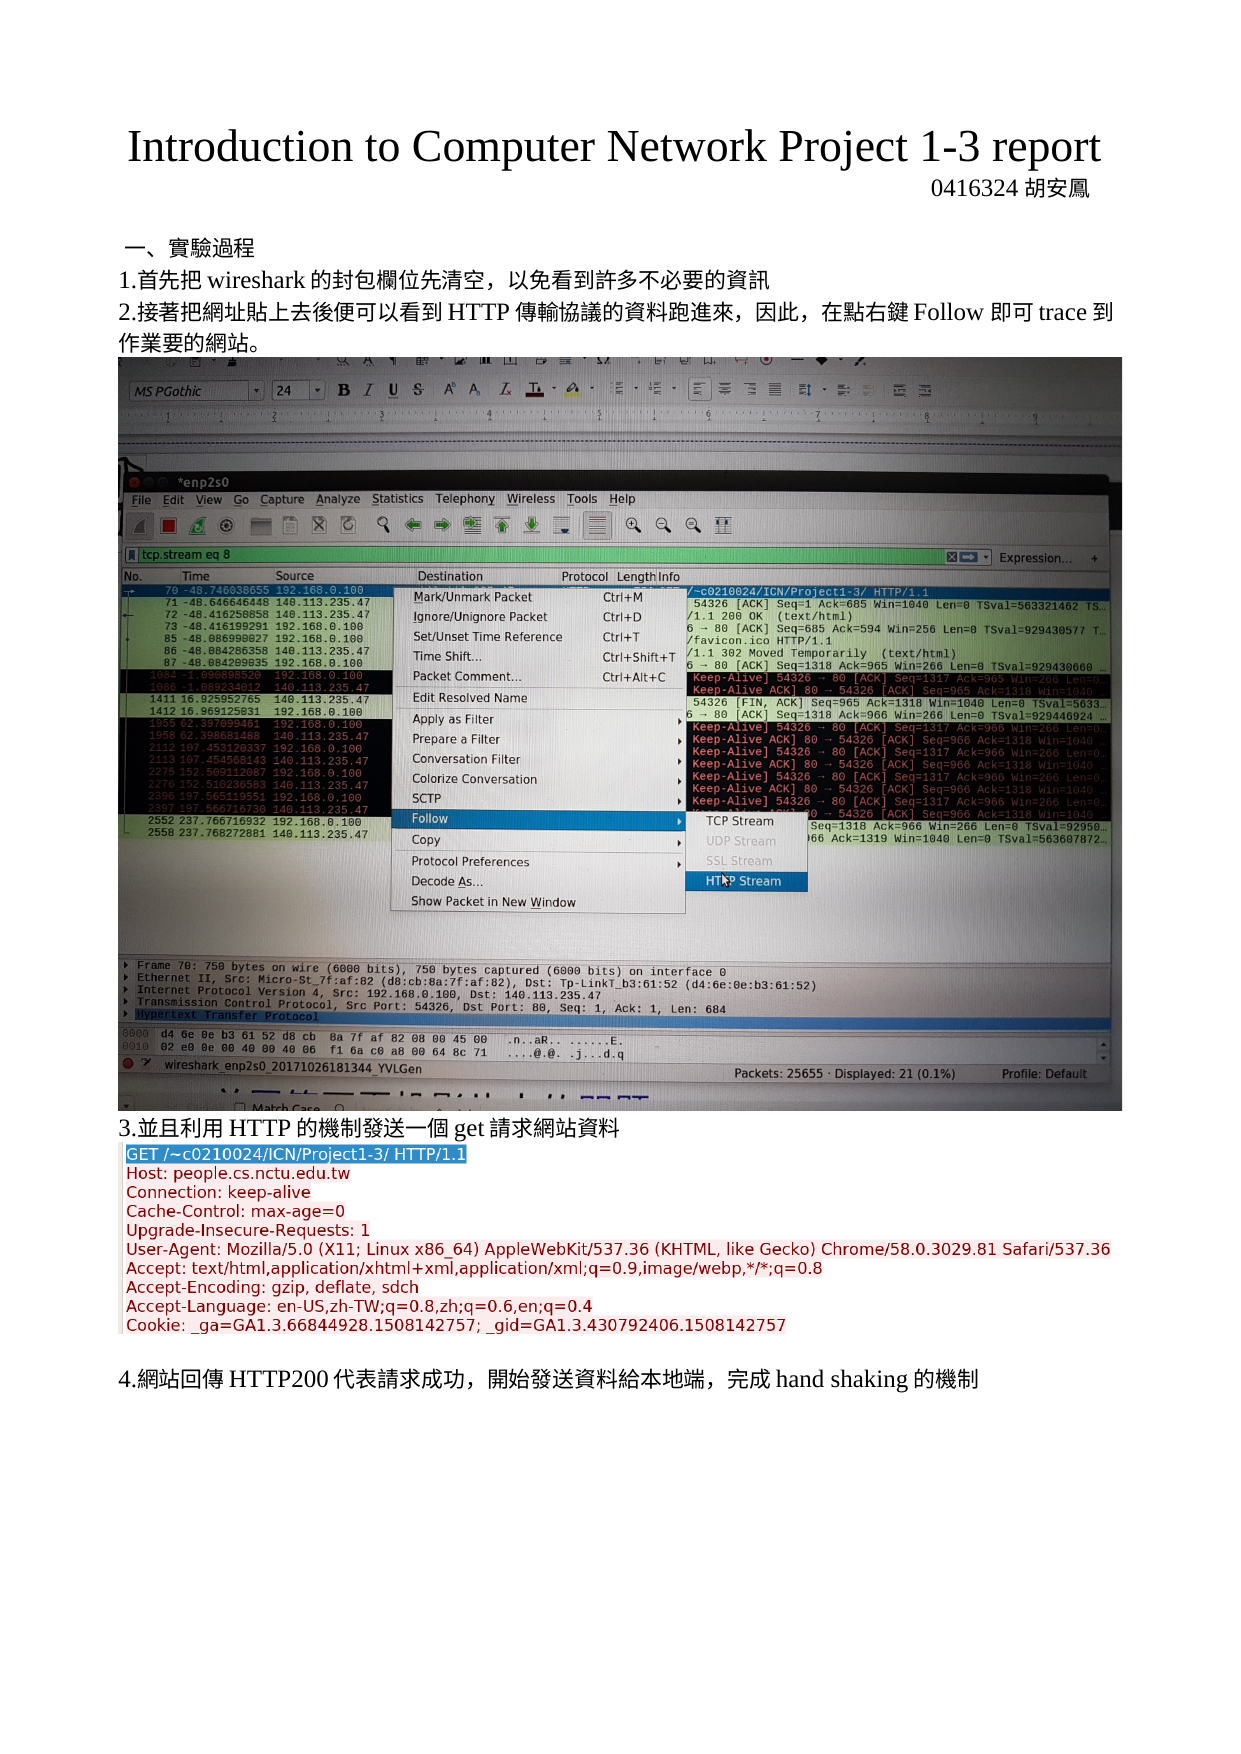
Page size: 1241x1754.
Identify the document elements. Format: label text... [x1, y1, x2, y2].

picture [118, 357, 1123, 1111]
text 1.首先把wireshark的封包欄位先清空，以免看到許多不必要的資訊 [118, 263, 1122, 294]
text 2.接著把網址貼上去後便可以看到HTTP傳輸協議的資料跑進來，因此，在點右鍵Follow 即可trace到作業要的網站。 [118, 294, 1122, 357]
picture [118, 1142, 1123, 1334]
text 3.並且利用HTTP的機制發送一個get請求網站資料 [118, 1111, 1122, 1142]
text Introduction to Computer Network Project 1-3 report [118, 118, 1122, 171]
text 4.網站回傳HTTP200代表請求成功，開始發送資料給本地端，完成hand shaking的機制 [118, 1362, 1122, 1394]
text 一、實驗過程 [118, 231, 1122, 263]
text 0416324 胡安鳳 [118, 171, 1122, 202]
